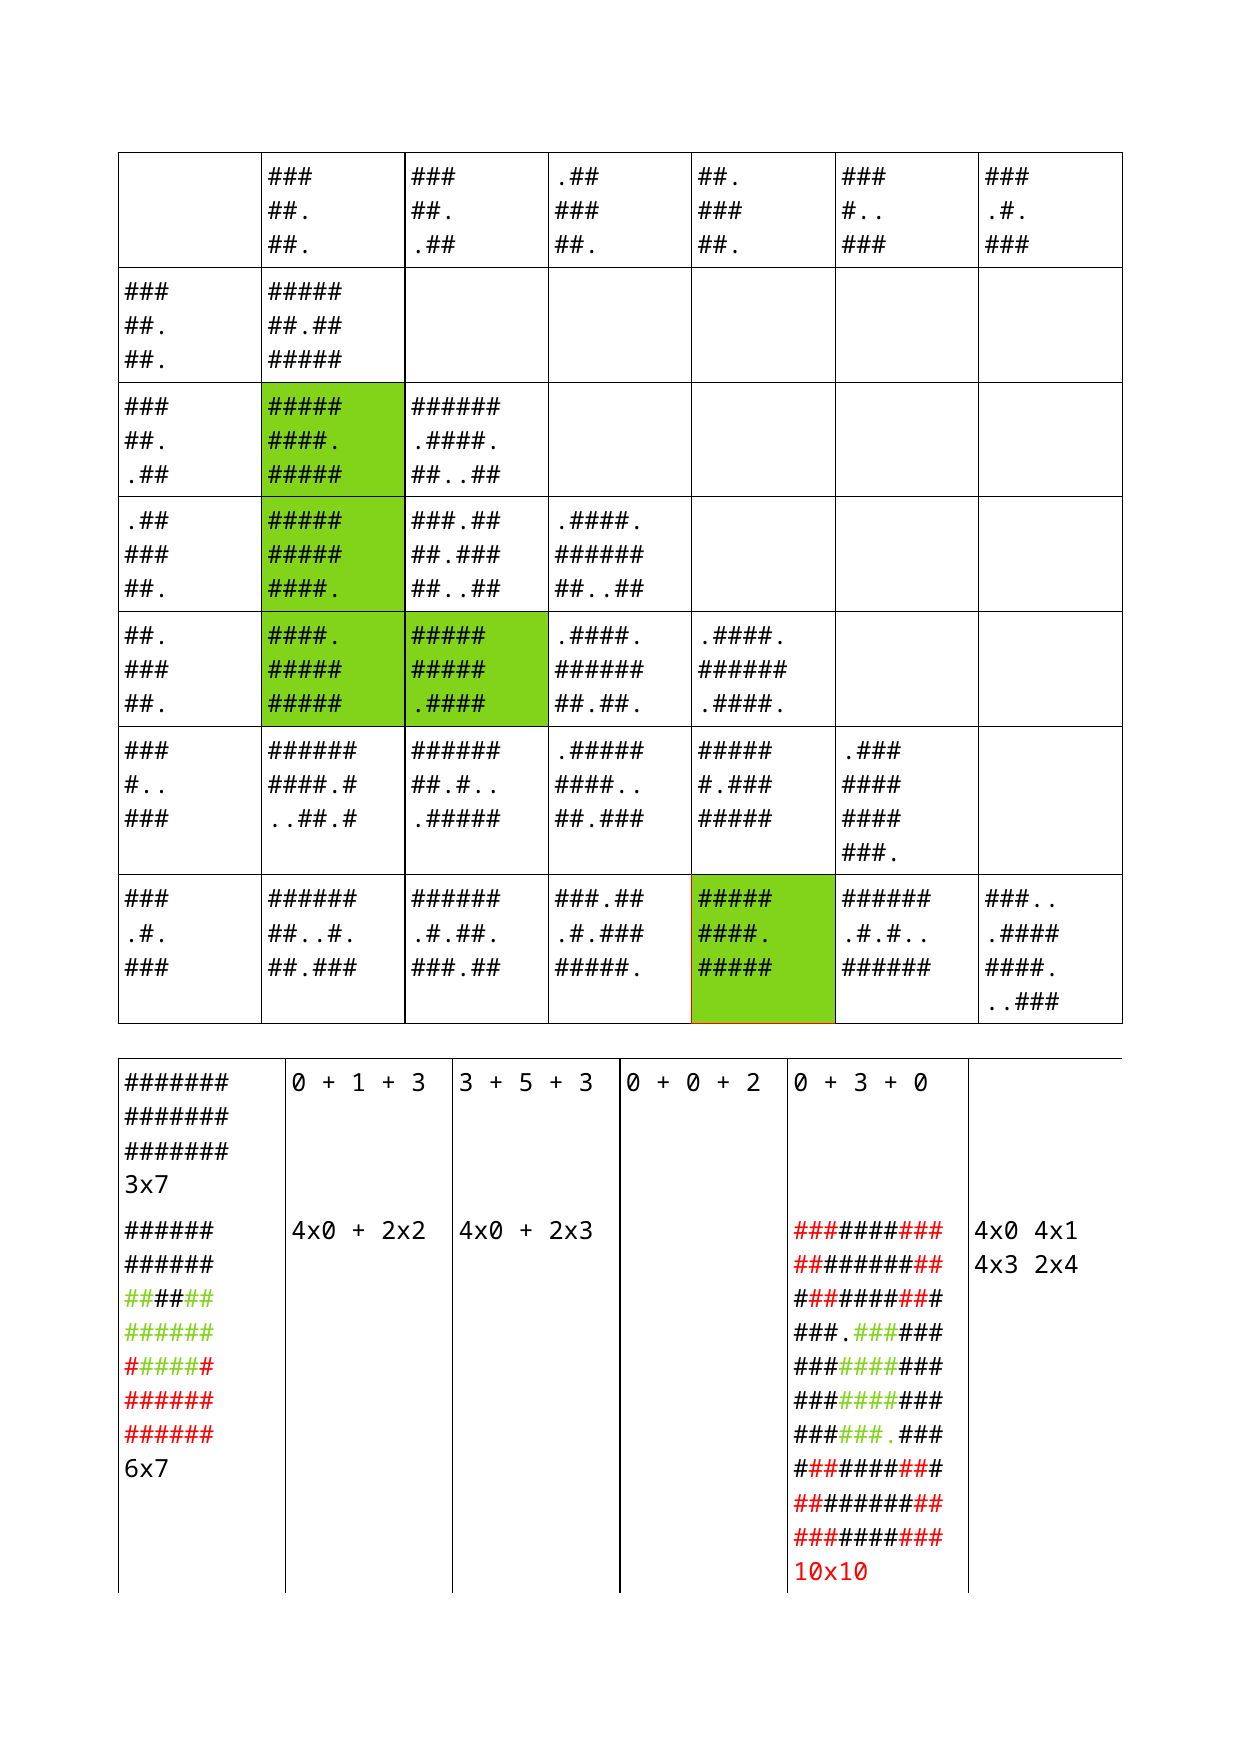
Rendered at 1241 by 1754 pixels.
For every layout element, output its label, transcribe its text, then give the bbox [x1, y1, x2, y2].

table_cell 4x0 + 2x2 [286, 1207, 452, 1593]
table_cell ###### .#.##. ###.## [406, 875, 548, 1023]
table_header ####### ####### ####### 3x7 [119, 1059, 285, 1207]
table_header 0 + 1 + 3 [286, 1059, 452, 1207]
table_cell [979, 727, 1122, 874]
table_cell ###### ###### ###### ###### ###### ###### ###### 6x7 [119, 1207, 285, 1593]
table_cell ##. ### ##. [119, 612, 261, 726]
table_header 0 + 0 + 2 [621, 1059, 787, 1207]
table_cell [979, 383, 1122, 496]
table_cell ### ##. ##. [119, 268, 261, 382]
table_cell ### .#. ### [119, 875, 261, 1023]
table_cell ###### ####.# ..##.# [262, 727, 404, 874]
table_cell ### ##. .## [119, 383, 261, 496]
table_cell .####. ###### ##..## [549, 497, 691, 611]
table_cell ##### ##### ####. [262, 497, 404, 611]
table_cell ###### ##.#.. .##### [406, 727, 548, 874]
table_header ### ##. .## [406, 153, 548, 267]
table_header ### #.. ### [836, 153, 978, 267]
table_cell [836, 497, 978, 611]
table_cell ###### ##..#. ##.### [262, 875, 404, 1023]
table_cell .##### ####.. ##.### [549, 727, 691, 874]
table_cell [692, 497, 835, 611]
table_header [969, 1059, 1122, 1207]
table_cell 4x0 4x1 4x3 2x4 [969, 1207, 1122, 1593]
table_cell .####. ###### .####. [692, 612, 835, 726]
table_cell [621, 1207, 787, 1593]
table_cell [836, 612, 978, 726]
table_cell [549, 383, 691, 496]
table_cell ##### ####. ##### [692, 875, 835, 1023]
table_cell [836, 383, 978, 496]
table_cell [406, 268, 548, 382]
table_cell ########## ########## ########## ###.###### ########## ########## ######.### ########## ########## ########## 10x10 [788, 1207, 968, 1593]
table_header ### ##. ##. [262, 153, 404, 267]
table_cell ###.## ##.### ##..## [406, 497, 548, 611]
table_cell ###.## .#.### #####. [549, 875, 691, 1023]
table_cell 4x0 + 2x3 [453, 1207, 619, 1593]
table_cell ##### ##.## ##### [262, 268, 404, 382]
table_header 0 + 3 + 0 [788, 1059, 968, 1207]
table_cell ##### ##### .#### [406, 612, 548, 726]
table_cell ###### .####. ##..## [406, 383, 548, 496]
table_cell ### #.. ### [119, 727, 261, 874]
table_cell [979, 268, 1122, 382]
table_cell .## ### ##. [119, 497, 261, 611]
table_cell ###### .#.#.. ###### [836, 875, 978, 1023]
table_cell [979, 497, 1122, 611]
table_cell ####. ##### ##### [262, 612, 404, 726]
table_cell [836, 268, 978, 382]
table_cell .### #### #### ###. [836, 727, 978, 874]
table_header ##. ### ##. [692, 153, 835, 267]
table_cell ##### ####. ##### [262, 383, 404, 496]
table_cell [979, 612, 1122, 726]
table_header [119, 153, 261, 267]
table_header .## ### ##. [549, 153, 691, 267]
table_cell ###.. .#### ####. ..### [979, 875, 1122, 1023]
table_header 3 + 5 + 3 [453, 1059, 619, 1207]
table_cell ##### #.### ##### [692, 727, 835, 874]
table_cell [692, 383, 835, 496]
table_header ### .#. ### [979, 153, 1122, 267]
table_cell [549, 268, 691, 382]
table_cell [692, 268, 835, 382]
table_cell .####. ###### ##.##. [549, 612, 691, 726]
